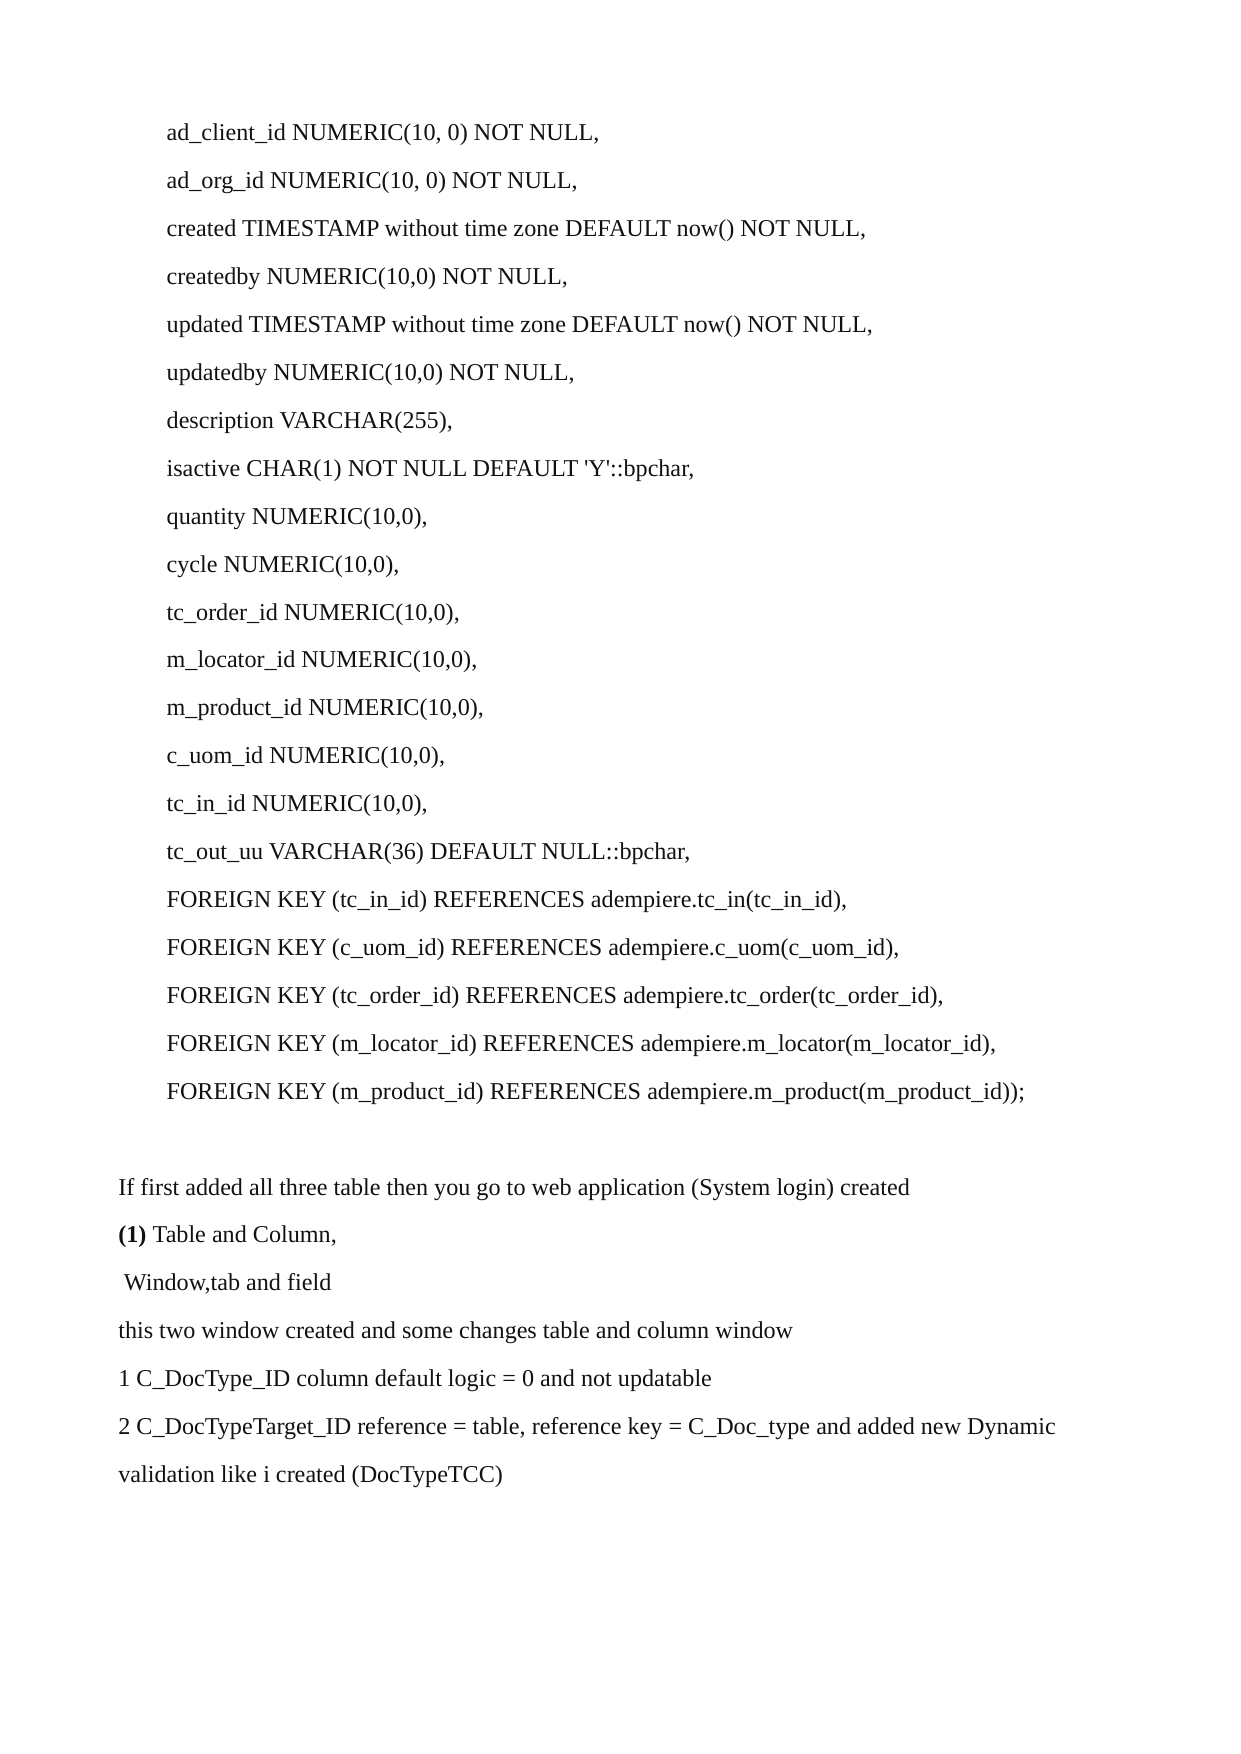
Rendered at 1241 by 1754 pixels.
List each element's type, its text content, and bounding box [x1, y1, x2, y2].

text tc_out_uu VARCHAR(36) DEFAULT NULL::bpchar, [118, 837, 1122, 885]
text isactive CHAR(1) NOT NULL DEFAULT 'Y'::bpchar, [118, 453, 1122, 501]
text c_uom_id NUMERIC(10,0), [118, 741, 1122, 789]
text FOREIGN KEY (m_product_id) REFERENCES adempiere.m_product(m_product_id)); [118, 1076, 1122, 1124]
text quantity NUMERIC(10,0), [118, 501, 1122, 549]
text updated TIMESTAMP without time zone DEFAULT now() NOT NULL, [118, 310, 1122, 358]
text updatedby NUMERIC(10,0) NOT NULL, [118, 358, 1122, 406]
text tc_in_id NUMERIC(10,0), [118, 789, 1122, 837]
text this two window created and some changes table and column window [118, 1316, 1122, 1364]
text ad_client_id NUMERIC(10, 0) NOT NULL, [118, 118, 1122, 166]
text tc_order_id NUMERIC(10,0), [118, 597, 1122, 645]
text 1 C_DocType_ID column default logic = 0 and not updatable [118, 1364, 1122, 1412]
text FOREIGN KEY (tc_order_id) REFERENCES adempiere.tc_order(tc_order_id), [118, 981, 1122, 1028]
text cycle NUMERIC(10,0), [118, 549, 1122, 597]
text FOREIGN KEY (tc_in_id) REFERENCES adempiere.tc_in(tc_in_id), [118, 885, 1122, 933]
text m_locator_id NUMERIC(10,0), [118, 645, 1122, 693]
text m_product_id NUMERIC(10,0), [118, 693, 1122, 741]
text description VARCHAR(255), [118, 406, 1122, 453]
text FOREIGN KEY (c_uom_id) REFERENCES adempiere.c_uom(c_uom_id), [118, 933, 1122, 981]
text 2 C_DocTypeTarget_ID reference = table, reference key = C_Doc_type and added new Dynamic validation like i created (DocTypeTCC) [118, 1412, 1122, 1508]
text FOREIGN KEY (m_locator_id) REFERENCES adempiere.m_locator(m_locator_id), [118, 1028, 1122, 1076]
text (1) Table and Column, [118, 1220, 1122, 1268]
text ad_org_id NUMERIC(10, 0) NOT NULL, [118, 166, 1122, 214]
text Window,tab and field [118, 1268, 1122, 1316]
text createdby NUMERIC(10,0) NOT NULL, [118, 262, 1122, 310]
text If first added all three table then you go to web application (System login) created [118, 1124, 1122, 1220]
text created TIMESTAMP without time zone DEFAULT now() NOT NULL, [118, 214, 1122, 262]
